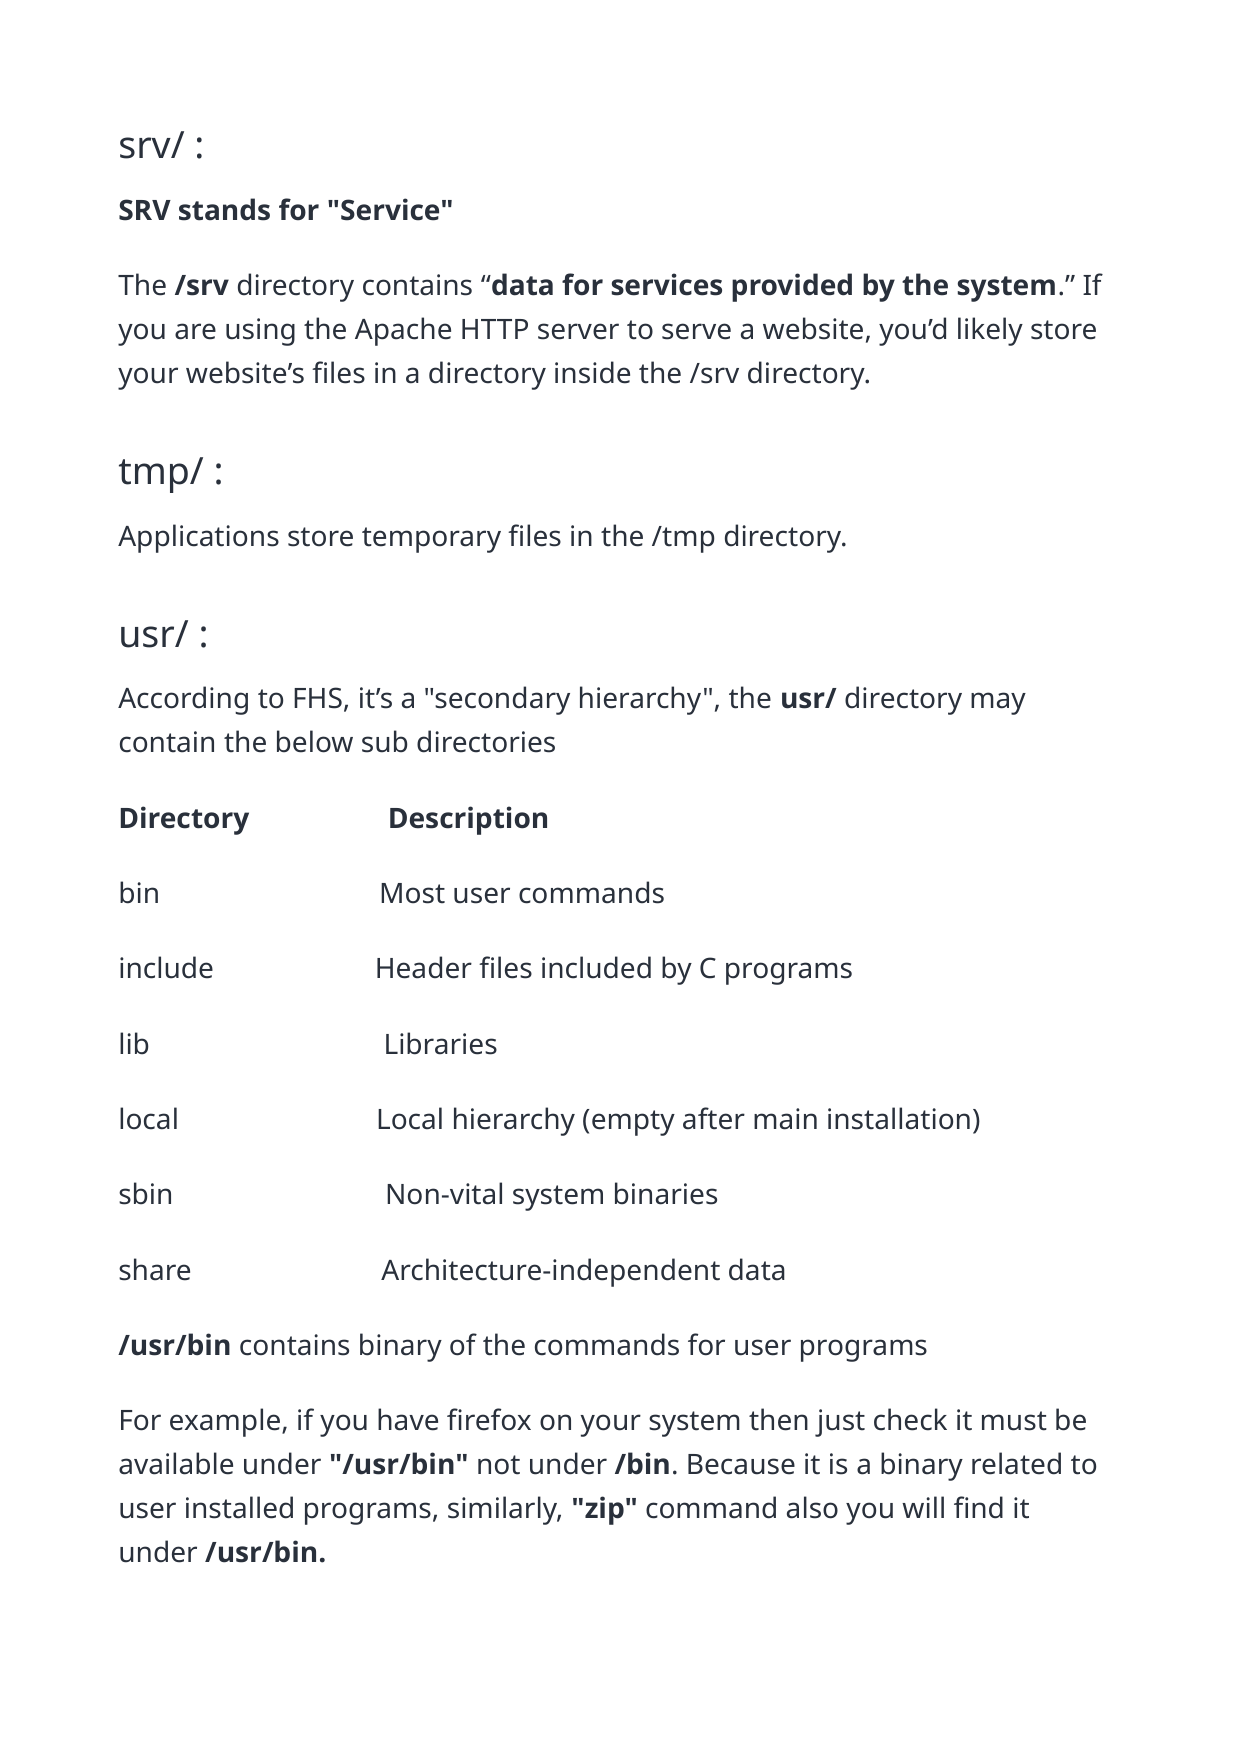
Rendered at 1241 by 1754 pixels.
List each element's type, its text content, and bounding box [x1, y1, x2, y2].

text According to FHS, it’s a "secondary hierarchy", the usr/ directory may contain the below sub directories [118, 679, 1122, 761]
text /usr/bin contains binary of the commands for user programs [118, 1325, 1122, 1364]
text include Header files included by C programs [118, 949, 1122, 987]
text bin Most user commands [118, 873, 1122, 912]
text share Architecture-independent data [118, 1250, 1122, 1288]
subtitle tmp/ : [118, 444, 1122, 495]
text lib Libraries [118, 1024, 1122, 1062]
text For example, if you have firefox on your system then just check it must be available under "/usr/bin" not under /bin. Because it is a binary related to user installed programs, similarly, "zip" command also you will find it under /usr/bin. [118, 1401, 1122, 1571]
subtitle usr/ : [118, 607, 1122, 658]
text sbin Non-vital system binaries [118, 1175, 1122, 1213]
text Applications store temporary files in the /tmp directory. [118, 516, 1122, 554]
text The /srv directory contains “data for services provided by the system.” If you are using the Apache HTTP server to serve a website, you’d likely store your website’s files in a directory inside the /srv directory. [118, 265, 1122, 392]
subtitle srv/ : [118, 118, 1122, 169]
text SRV stands for "Service" [118, 190, 1122, 228]
text Directory Description [118, 798, 1122, 836]
text local Local hierarchy (empty after main installation) [118, 1099, 1122, 1138]
